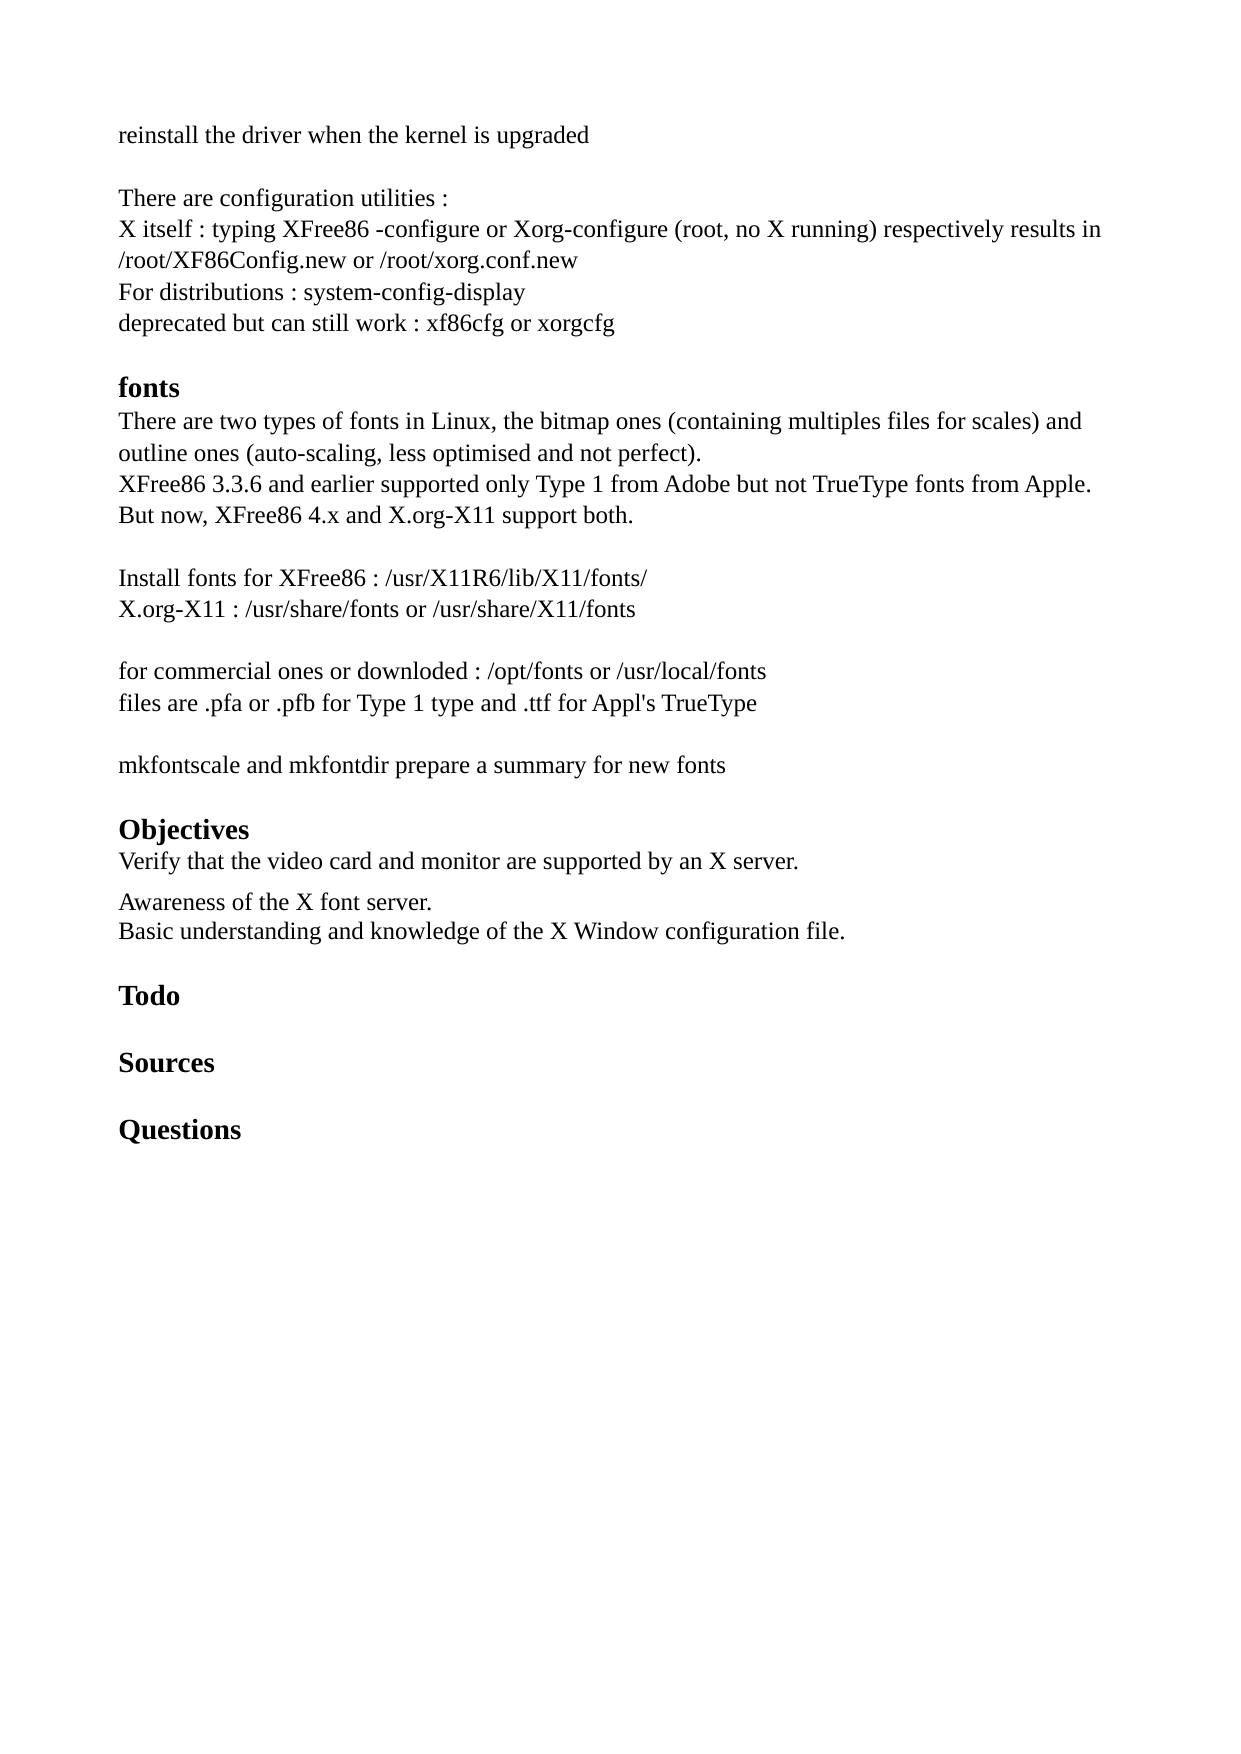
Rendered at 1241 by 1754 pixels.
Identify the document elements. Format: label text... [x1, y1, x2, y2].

text There are two types of fonts in Linux, the bitmap ones (containing multiples files for scales) and outline ones (auto-scaling, less optimised and not perfect). XFree86 3.3.6 and earlier supported only Type 1 from Adobe but not TrueType fonts from Apple. But now, XFree86 4.x and X.org-X11 support both. Install fonts for XFree86 : /usr/X11R6/lib/X11/fonts/ X.org-X11 : /usr/share/fonts or /usr/share/X11/fonts for commercial ones or downloded : /opt/fonts or /usr/local/fonts files are .pfa or .pfb for Type 1 type and .ttf for Appl's TrueType mkfontscale and mkfontdir prepare a summary for new fonts [118, 404, 1122, 779]
text fonts [118, 370, 1122, 404]
text Sources [118, 1045, 1122, 1079]
text Todo [118, 978, 1122, 1012]
list Awareness of the X font server. [118, 887, 1122, 916]
text Objectives [118, 812, 1122, 846]
list Basic understanding and knowledge of the X Window configuration file. [118, 916, 1122, 945]
text X itself : typing XFree86 -configure or Xorg-configure (root, no X running) respectively results in /root/XF86Config.new or /root/xorg.conf.new For distributions : system-config-display [118, 212, 1122, 306]
text Questions [118, 1112, 1122, 1146]
text deprecated but can still work : xf86cfg or xorgcfg [118, 306, 1122, 337]
text Verify that the video card and monitor are supported by an X server. [118, 846, 1122, 875]
text reinstall the driver when the kernel is upgraded There are configuration utilities : [118, 118, 1122, 212]
